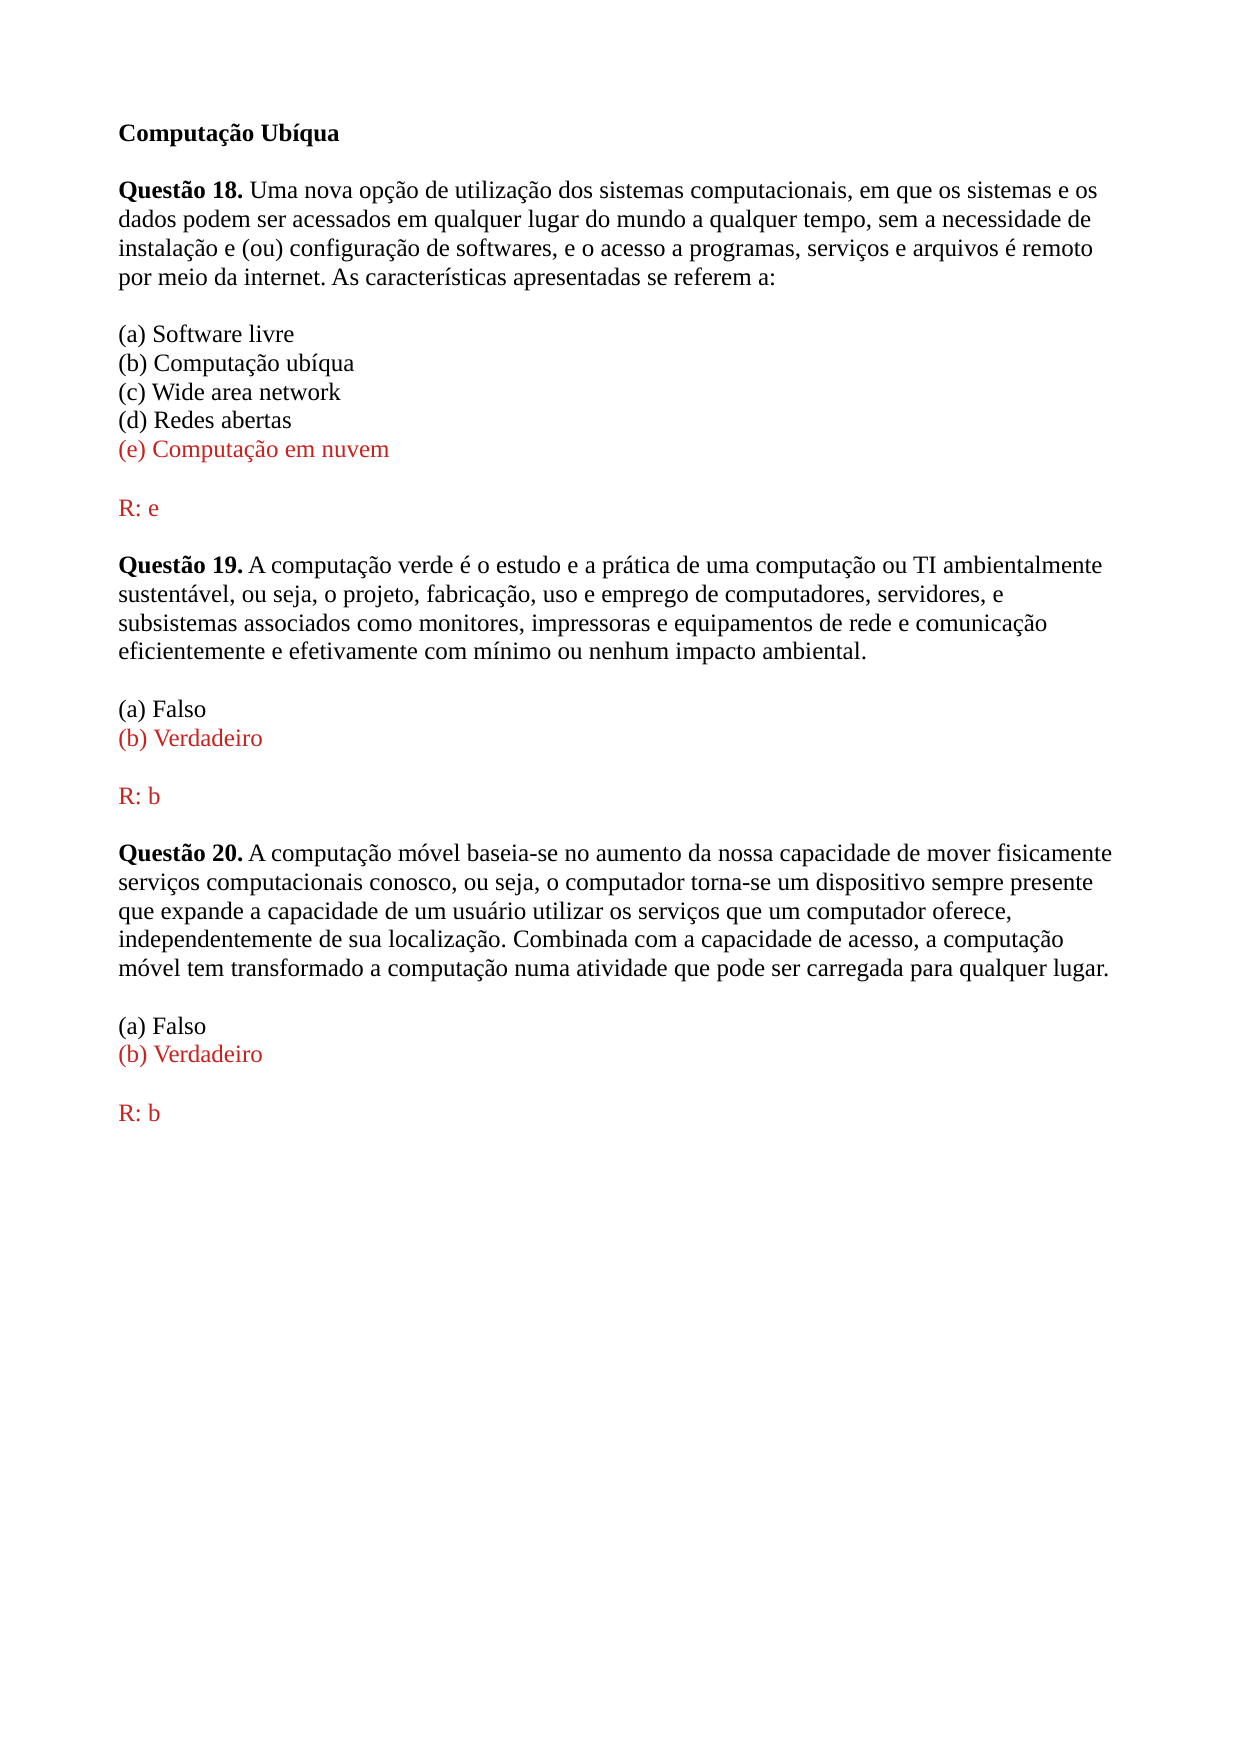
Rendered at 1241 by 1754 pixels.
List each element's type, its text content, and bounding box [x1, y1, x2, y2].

text Computação Ubíqua Questão 18. Uma nova opção de utilização dos sistemas computacionais, em que os sistemas e os dados podem ser acessados em qualquer lugar do mundo a qualquer tempo, sem a necessidade de instalação e (ou) configuração de softwares, e o acesso a programas, serviços e arquivos é remoto por meio da internet. As características apresentadas se referem a: (a) Software livre (b) Computação ubíqua (c) Wide area network (d) Redes abertas (e) Computação em nuvem [118, 118, 1122, 463]
text R: b [118, 1098, 1122, 1127]
text R: e Questão 19. A computação verde é o estudo e a prática de uma computação ou TI ambientalmente sustentável, ou seja, o projeto, fabricação, uso e emprego de computadores, servidores, e subsistemas associados como monitores, impressoras e equipamentos de rede e comunicação eficientemente e efetivamente com mínimo ou nenhum impacto ambiental. (a) Falso (b) Verdadeiro [118, 493, 1122, 751]
text R: b Questão 20. A computação móvel baseia-se no aumento da nossa capacidade de mover fisicamente serviços computacionais conosco, ou seja, o computador torna-se um dispositivo sempre presente que expande a capacidade de um usuário utilizar os serviços que um computador oferece, independentemente de sua localização. Combinada com a capacidade de acesso, a computação móvel tem transformado a computação numa atividade que pode ser carregada para qualquer lugar. (a) Falso (b) Verdadeiro [118, 781, 1122, 1068]
